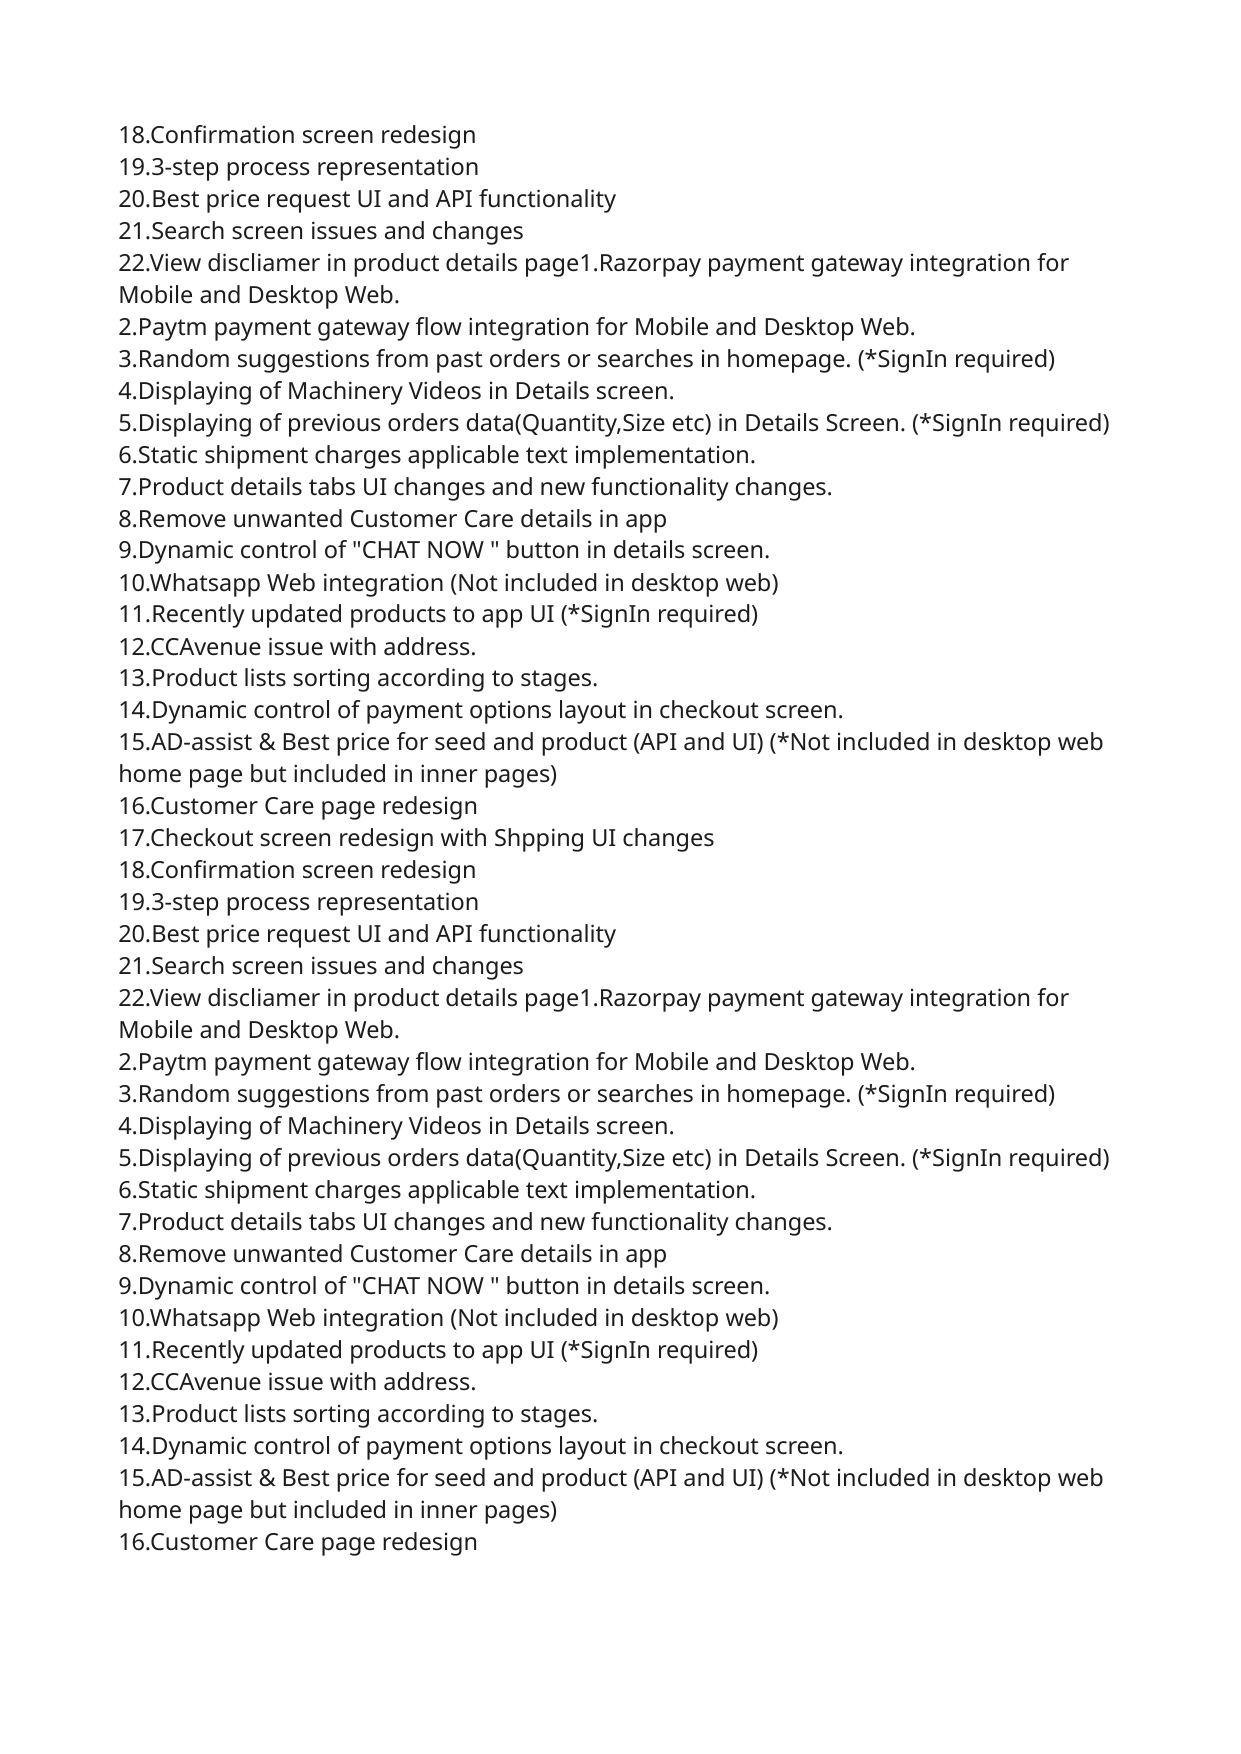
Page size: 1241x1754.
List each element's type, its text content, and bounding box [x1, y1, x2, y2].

text 18.Confirmation screen redesign 19.3-step process representation 20.Best price request UI and API functionality 21.Search screen issues and changes 22.View discliamer in product details page1.Razorpay payment gateway integration for Mobile and Desktop Web. 2.Paytm payment gateway flow integration for Mobile and Desktop Web. 3.Random suggestions from past orders or searches in homepage. (*SignIn required) 4.Displaying of Machinery Videos in Details screen. 5.Displaying of previous orders data(Quantity,Size etc) in Details Screen. (*SignIn required) 6.Static shipment charges applicable text implementation. 7.Product details tabs UI changes and new functionality changes. 8.Remove unwanted Customer Care details in app 9.Dynamic control of "CHAT NOW " button in details screen. 10.Whatsapp Web integration (Not included in desktop web) 11.Recently updated products to app UI (*SignIn required) 12.CCAvenue issue with address. 13.Product lists sorting according to stages. 14.Dynamic control of payment options layout in checkout screen. 15.AD-assist & Best price for seed and product (API and UI) (*Not included in desktop web home page but included in inner pages) 16.Customer Care page redesign 17.Checkout screen redesign with Shpping UI changes 18.Confirmation screen redesign 19.3-step process representation 20.Best price request UI and API functionality 21.Search screen issues and changes 22.View discliamer in product details page1.Razorpay payment gateway integration for Mobile and Desktop Web. 2.Paytm payment gateway flow integration for Mobile and Desktop Web. 3.Random suggestions from past orders or searches in homepage. (*SignIn required) 4.Displaying of Machinery Videos in Details screen. 5.Displaying of previous orders data(Quantity,Size etc) in Details Screen. (*SignIn required) 6.Static shipment charges applicable text implementation. 7.Product details tabs UI changes and new functionality changes. 8.Remove unwanted Customer Care details in app 9.Dynamic control of "CHAT NOW " button in details screen. 10.Whatsapp Web integration (Not included in desktop web) 11.Recently updated products to app UI (*SignIn required) 12.CCAvenue issue with address. 13.Product lists sorting according to stages. 14.Dynamic control of payment options layout in checkout screen. 15.AD-assist & Best price for seed and product (API and UI) (*Not included in desktop web home page but included in inner pages) 16.Customer Care page redesign [118, 118, 1122, 1557]
